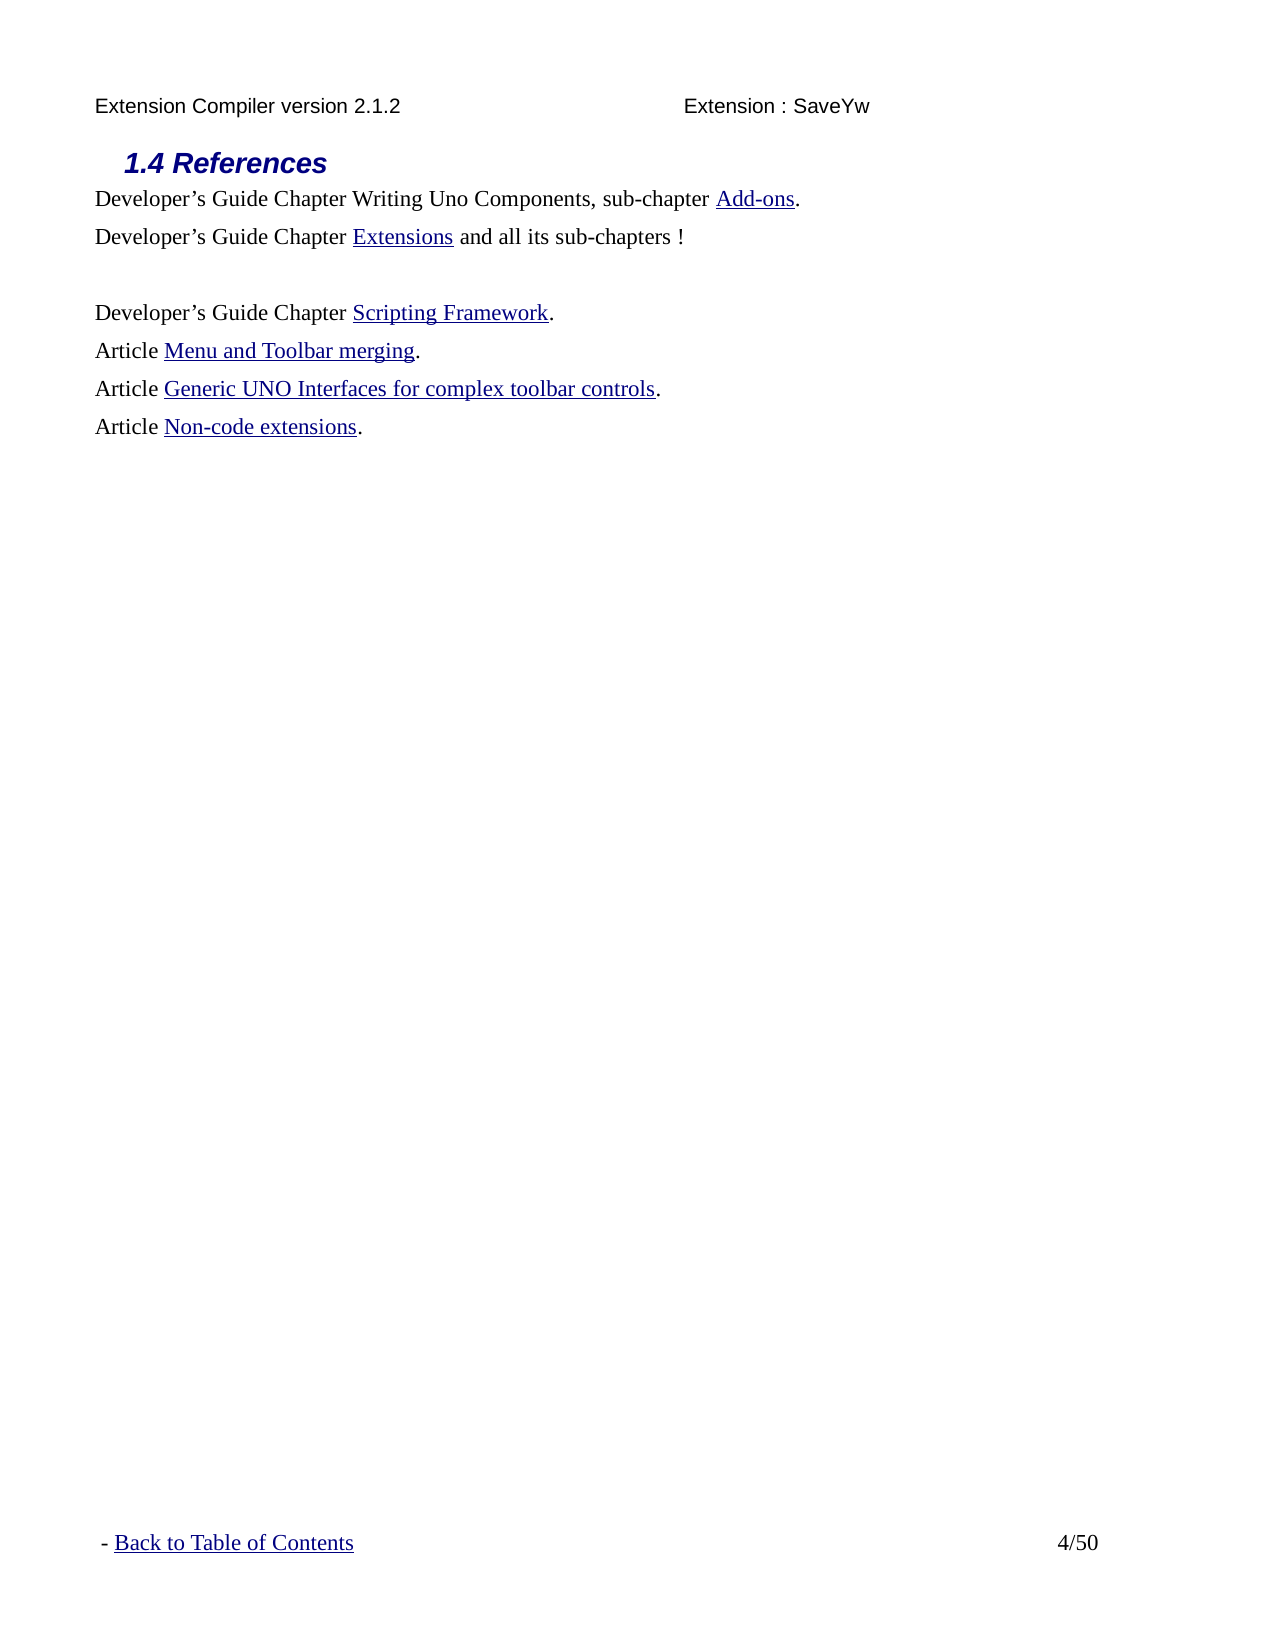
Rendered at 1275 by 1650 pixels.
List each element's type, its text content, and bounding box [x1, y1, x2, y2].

text Article Non-code extensions. [94, 414, 1181, 439]
text Article Menu and Toolbar merging. [94, 338, 1181, 363]
text Developer’s Guide Chapter Writing Uno Components, sub-chapter Add-ons. [94, 186, 1181, 211]
subtitle References [124, 147, 1181, 180]
text Developer’s Guide Chapter Extensions and all its sub-chapters ! [94, 224, 1181, 249]
text Article Generic UNO Interfaces for complex toolbar controls. [94, 376, 1181, 402]
text Developer’s Guide Chapter Scripting Framework. [94, 300, 1181, 326]
